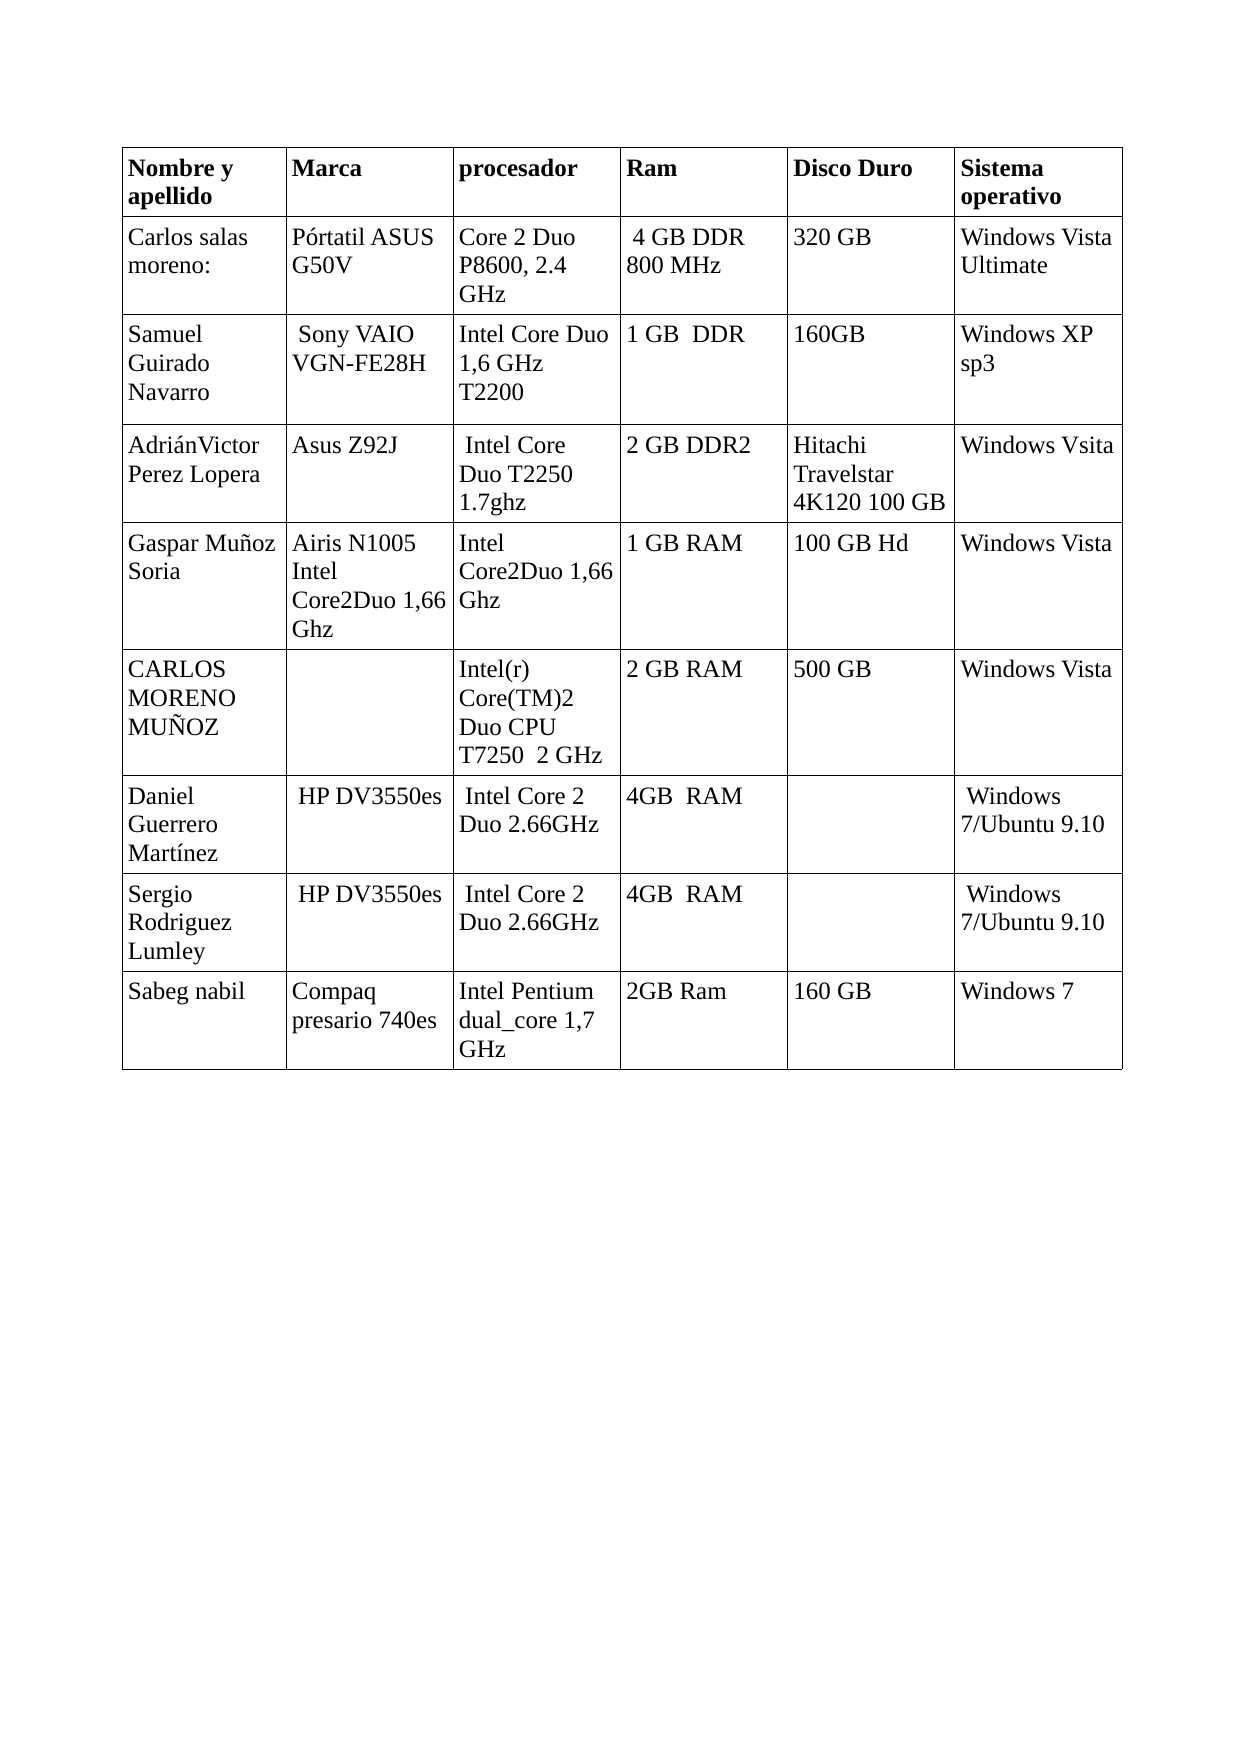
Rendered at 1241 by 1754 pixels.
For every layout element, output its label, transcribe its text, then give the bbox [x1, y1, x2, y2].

table_cell 1 GB DDR [621, 315, 787, 424]
table_cell Intel Core 2 Duo 2.66GHz [454, 874, 620, 971]
table_cell Intel Core Duo 1,6 GHz T2200 [454, 315, 620, 424]
table_cell 160 GB [788, 972, 954, 1068]
table_cell Windows 7/Ubuntu 9.10 [955, 776, 1122, 873]
table_cell 1 GB RAM [621, 523, 787, 648]
table_cell Core 2 Duo P8600, 2.4 GHz [454, 217, 620, 314]
table_cell Windows Vista Ultimate [955, 217, 1122, 314]
table_cell Windows 7/Ubuntu 9.10 [955, 874, 1122, 971]
table_cell Samuel Guirado Navarro [123, 315, 286, 424]
table_cell Windows XP sp3 [955, 315, 1122, 424]
table_cell HP DV3550es [287, 776, 453, 873]
table_cell 2 GB RAM [621, 650, 787, 775]
table_cell HP DV3550es [287, 874, 453, 971]
table_cell 320 GB [788, 217, 954, 314]
table_cell CARLOS MORENO MUÑOZ [123, 650, 286, 775]
table_cell Intel(r) Core(TM)2 Duo CPU T7250 2 GHz [454, 650, 620, 775]
table_cell [788, 776, 954, 873]
table_header Ram [621, 148, 787, 216]
table_header Marca [287, 148, 453, 216]
table_header procesador [454, 148, 620, 216]
table_cell Sergio Rodriguez Lumley [123, 874, 286, 971]
table_cell Windows Vista [955, 523, 1122, 648]
table_cell Intel Core Duo T2250 1.7ghz [454, 425, 620, 522]
table_cell AdriánVictor Perez Lopera [123, 425, 286, 522]
table_cell Intel Core2Duo 1,66 Ghz [454, 523, 620, 648]
table_cell Carlos salas moreno: [123, 217, 286, 314]
table_cell 100 GB Hd [788, 523, 954, 648]
table_header Disco Duro [788, 148, 954, 216]
table_cell Gaspar Muñoz Soria [123, 523, 286, 648]
table_cell 2GB Ram [621, 972, 787, 1068]
table_cell Compaq presario 740es [287, 972, 453, 1068]
table_cell 4 GB DDR 800 MHz [621, 217, 787, 314]
table_cell Intel Core 2 Duo 2.66GHz [454, 776, 620, 873]
table_cell Pórtatil ASUS G50V [287, 217, 453, 314]
table_cell 2 GB DDR2 [621, 425, 787, 522]
table_cell [788, 874, 954, 971]
table_cell Sabeg nabil [123, 972, 286, 1068]
table_cell Daniel Guerrero Martínez [123, 776, 286, 873]
table_header Sistema operativo [955, 148, 1122, 216]
table_cell 160GB [788, 315, 954, 424]
table_cell Hitachi Travelstar 4K120 100 GB [788, 425, 954, 522]
table_cell 4GB RAM [621, 776, 787, 873]
table_cell Airis N1005 Intel Core2Duo 1,66 Ghz [287, 523, 453, 648]
table_cell Intel Pentium dual_core 1,7 GHz [454, 972, 620, 1068]
table_cell 4GB RAM [621, 874, 787, 971]
table_cell Windows Vista [955, 650, 1122, 775]
table_header Nombre y apellido [123, 148, 286, 216]
table_cell 500 GB [788, 650, 954, 775]
table_cell Windows 7 [955, 972, 1122, 1068]
table_cell Windows Vsita [955, 425, 1122, 522]
table_cell [287, 650, 453, 775]
table_cell Sony VAIO VGN-FE28H [287, 315, 453, 424]
table_cell Asus Z92J [287, 425, 453, 522]
